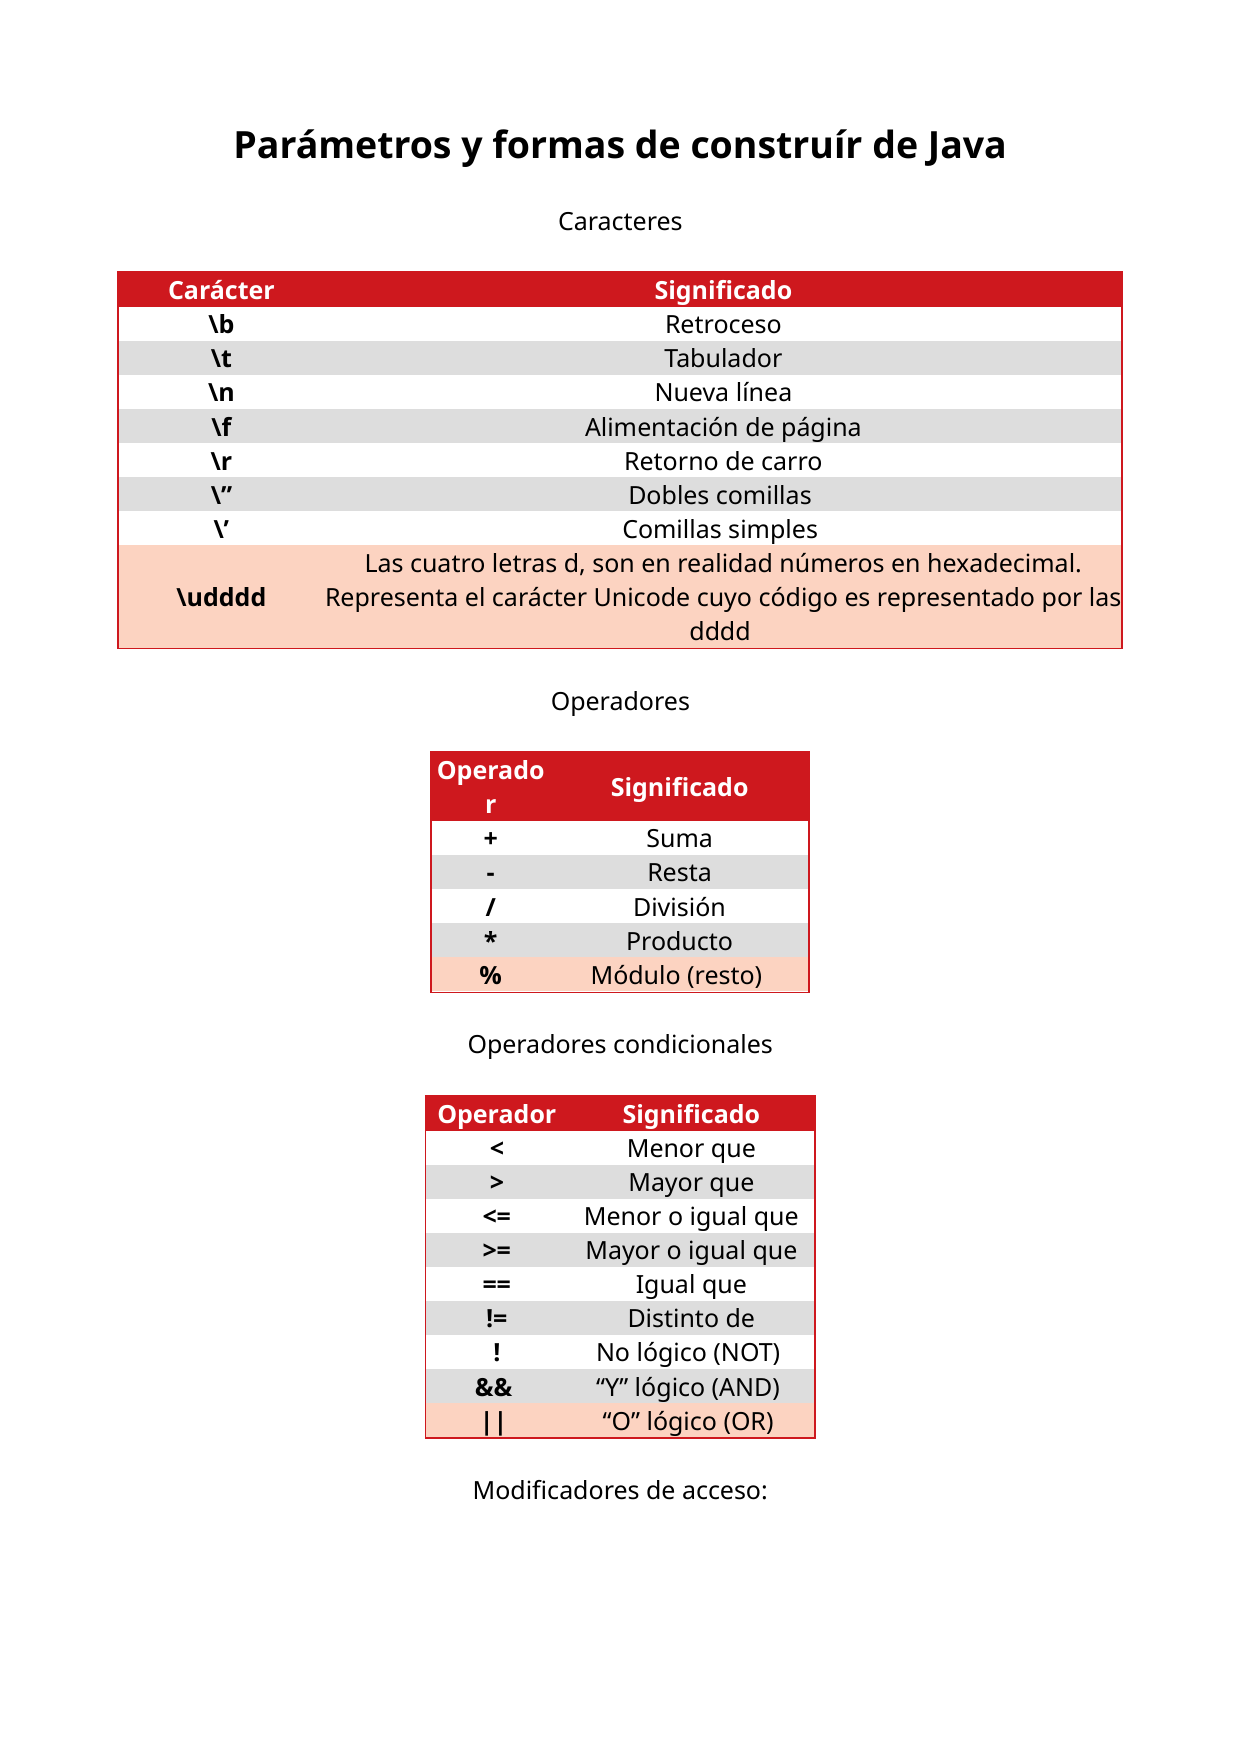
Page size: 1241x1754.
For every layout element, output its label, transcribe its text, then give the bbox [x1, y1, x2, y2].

table_cell > [426, 1165, 568, 1199]
table_cell Mayor que [568, 1165, 814, 1199]
table_cell Comillas simples [324, 511, 1121, 545]
table_cell Nueva línea [324, 375, 1121, 409]
table_header Significado [324, 273, 1121, 307]
table_cell “Y” lógico (AND) [568, 1369, 814, 1403]
table_cell ! [426, 1335, 568, 1369]
table_cell Retroceso [324, 307, 1121, 341]
table_cell \” [119, 477, 324, 511]
table_cell Tabulador [324, 341, 1121, 375]
table_cell \f [119, 409, 324, 443]
table_header Operador [432, 753, 550, 821]
text Operadores condicionales [118, 1027, 1122, 1061]
table_cell >= [426, 1233, 568, 1267]
table_cell Mayor o igual que [568, 1233, 814, 1267]
table_cell && [426, 1369, 568, 1403]
table_cell / [432, 889, 550, 923]
text Parámetros y formas de construír de Java [118, 118, 1122, 169]
table_cell \r [119, 443, 324, 477]
text Caracteres [118, 203, 1122, 237]
table_cell == [426, 1267, 568, 1301]
table_cell Menor que [568, 1131, 814, 1165]
table_header Operador [426, 1097, 568, 1131]
table_header Significado [568, 1097, 814, 1131]
table_cell Resta [550, 855, 808, 889]
text Operadores [118, 683, 1122, 717]
table_cell Dobles comillas [324, 477, 1121, 511]
table_cell % [432, 957, 550, 991]
table_cell \b [119, 307, 324, 341]
table_cell “O” lógico (OR) [568, 1403, 814, 1437]
table_cell * [432, 923, 550, 957]
table_cell < [426, 1131, 568, 1165]
text Modificadores de acceso: [118, 1473, 1122, 1507]
table_cell != [426, 1301, 568, 1335]
table_cell Igual que [568, 1267, 814, 1301]
table_header Carácter [119, 273, 324, 307]
table_cell Módulo (resto) [550, 957, 808, 991]
table_cell No lógico (NOT) [568, 1335, 814, 1369]
table_cell - [432, 855, 550, 889]
table_cell \t [119, 341, 324, 375]
table_cell Retorno de carro [324, 443, 1121, 477]
table_cell Las cuatro letras d, son en realidad números en hexadecimal. Representa el carácter Unicode cuyo código es representado por las dddd [324, 545, 1121, 648]
table_cell Suma [550, 821, 808, 855]
table_cell Alimentación de página [324, 409, 1121, 443]
table_cell Menor o igual que [568, 1199, 814, 1233]
table_cell <= [426, 1199, 568, 1233]
table_cell División [550, 889, 808, 923]
table_cell \’ [119, 511, 324, 545]
table_cell || [426, 1403, 568, 1437]
table_cell \n [119, 375, 324, 409]
table_header Significado [550, 753, 808, 821]
table_cell Producto [550, 923, 808, 957]
table_cell Distinto de [568, 1301, 814, 1335]
table_cell \udddd [119, 545, 324, 648]
table_cell + [432, 821, 550, 855]
